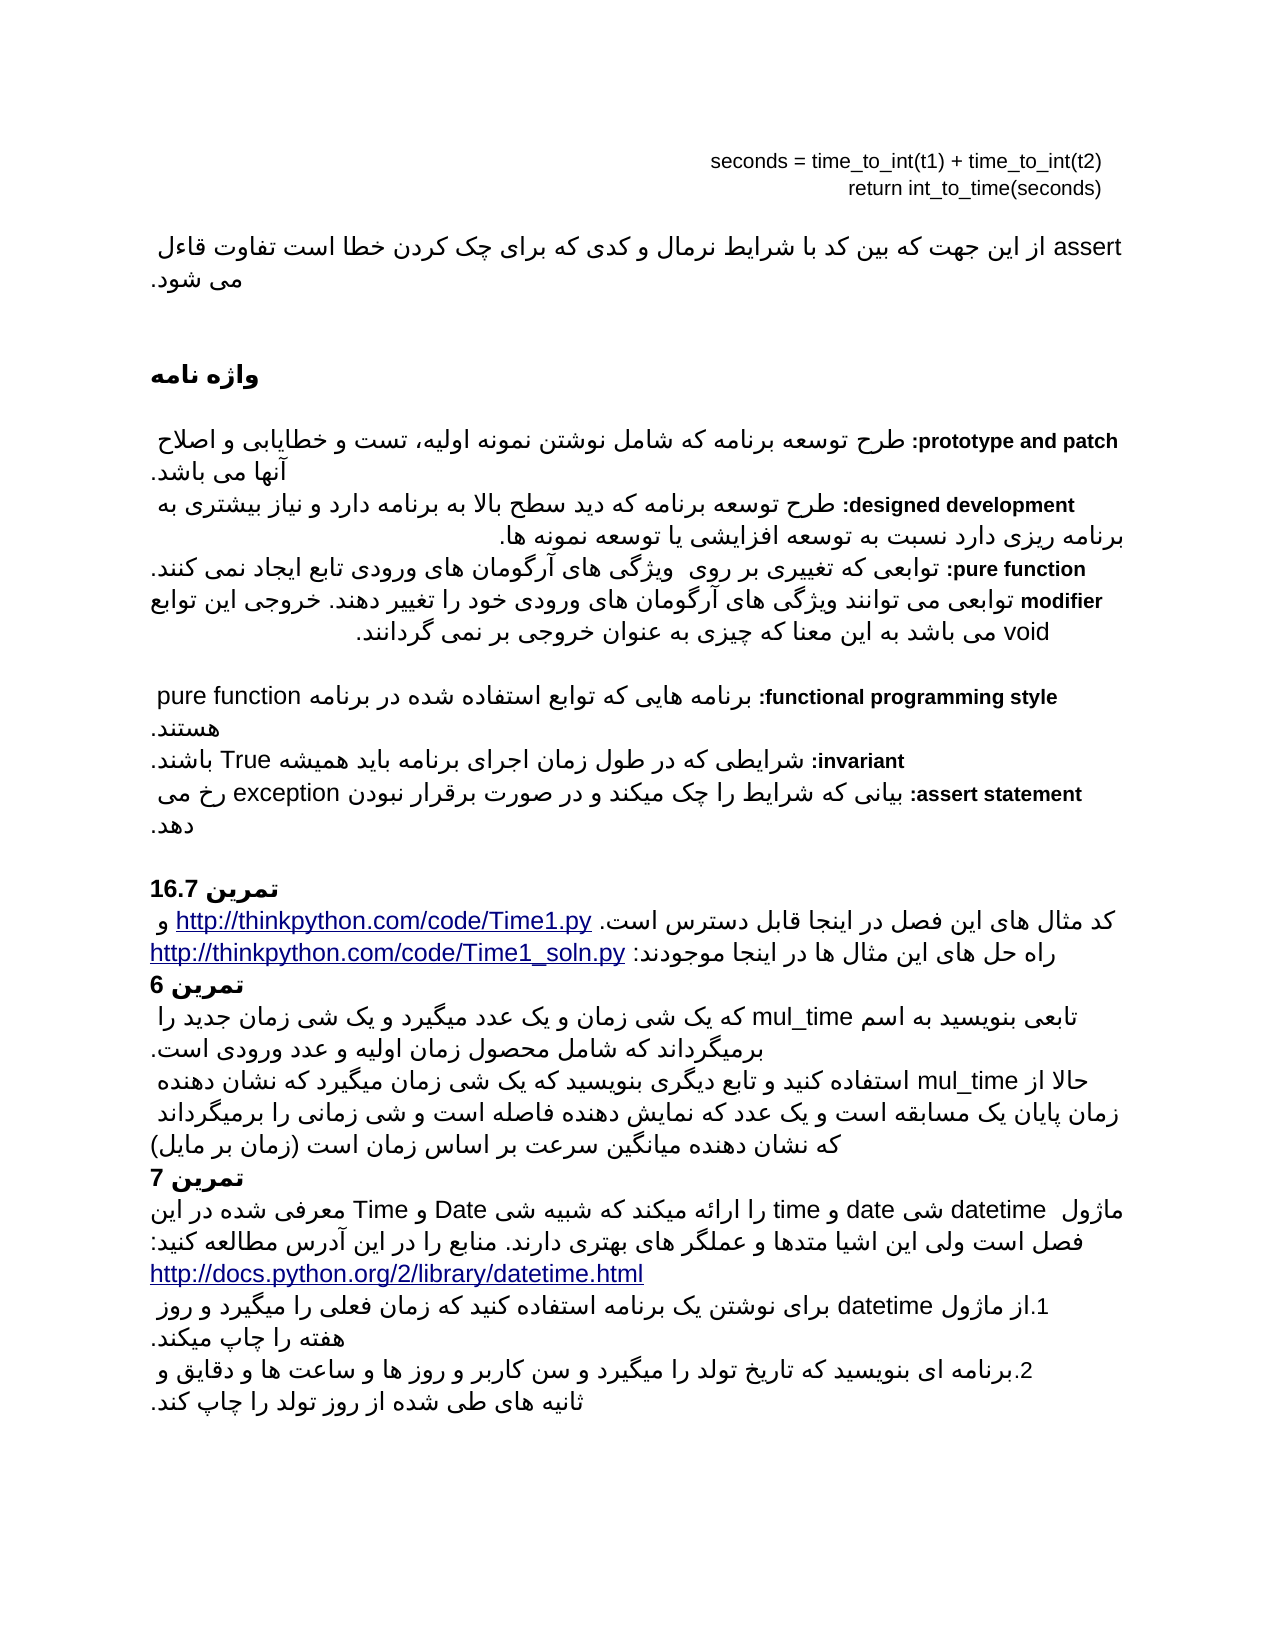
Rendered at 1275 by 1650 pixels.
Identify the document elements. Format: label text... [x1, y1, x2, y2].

text functional programming style: برنامه هایی که توابع استفاده شده در برنامه pure function هستند. [150, 682, 1125, 742]
text ماژول datetime شی date و time را ارائه میکند که شبیه شی Date و Time معرفی شده در این فصل است ولی این اشیا متدها و عملگر های بهتری دارند. منابع را در این آدرس مطالعه کنید: http://docs.python.org/2/library/datetime.html [150, 1196, 1125, 1288]
text کد مثال های این فصل در اینجا قابل دسترس است. http://thinkpython.com/code/Time1.py و راه حل های این مثال ها در اینجا موجودند: http://thinkpython.com/code/Time1_soln.py [150, 907, 1125, 967]
text واژه نامه [150, 361, 1125, 389]
text invariant: شرایطی که در طول زمان اجرای برنامه باید همیشه True باشند. [150, 746, 1125, 774]
list از ماژول datetime برای نوشتن یک برنامه استفاده کنید که زمان فعلی را میگیرد و روز هفته را چاپ میکند. [150, 1292, 1087, 1352]
text تمرین 16.7 [150, 875, 1125, 903]
text تمرین 7 [150, 1163, 1125, 1191]
text def add_time(t1, t2): assert valid_time(t1) and valid_time(t2) seconds = time_to_int(t1) + time_to_int(t2) return int_to_time(seconds) [150, 150, 1125, 229]
text modifier توابعی می توانند ویژگی های آرگومان های ورودی خود را تغییر دهند. خروجی این توابع void می باشد به این معنا که چیزی به عنوان خروجی بر نمی گردانند. [150, 586, 1125, 678]
text prototype and patch: طرح توسعه برنامه که شامل نوشتن نمونه اولیه، تست و خطایابی و اصلاح آنها می باشد. [150, 426, 1125, 486]
text تابعی بنویسید به اسم mul_time که یک شی زمان و یک عدد میگیرد و یک شی زمان جدید را برمیگرداند که شامل محصول زمان اولیه و عدد ورودی است. [150, 1003, 1125, 1063]
text assert statement: بیانی که شرایط را چک میکند و در صورت برقرار نبودن exception رخ می دهد. [150, 778, 1125, 838]
text pure function: توابعی که تغییری بر روی ویژگی های آرگومان های ورودی تابع ایجاد نمی کنند. [150, 554, 1125, 582]
text تمرین 6 [150, 971, 1125, 999]
list برنامه ای بنویسید که تاریخ تولد را میگیرد و سن کاربر و روز ها و ساعت ها و دقایق و ثانیه های طی شده از روز تولد را چاپ کند. [150, 1356, 1087, 1416]
text designed development: طرح توسعه برنامه که دید سطح بالا به برنامه دارد و نیاز بیشتری به برنامه ریزی دارد نسبت به توسعه افزایشی یا توسعه نمونه ها. [150, 490, 1125, 550]
text assert از این جهت که بین کد با شرایط نرمال و کدی که برای چک کردن خطا است تفاوت قاءل می شود. [150, 233, 1125, 293]
text حالا از mul_time استفاده کنید و تابع دیگری بنویسید که یک شی زمان میگیرد که نشان دهنده زمان پایان یک مسابقه است و یک عدد که نمایش دهنده فاصله است و شی زمانی را برمیگرداند که نشان دهنده میانگین سرعت بر اساس زمان است (زمان بر مایل) [150, 1067, 1125, 1159]
